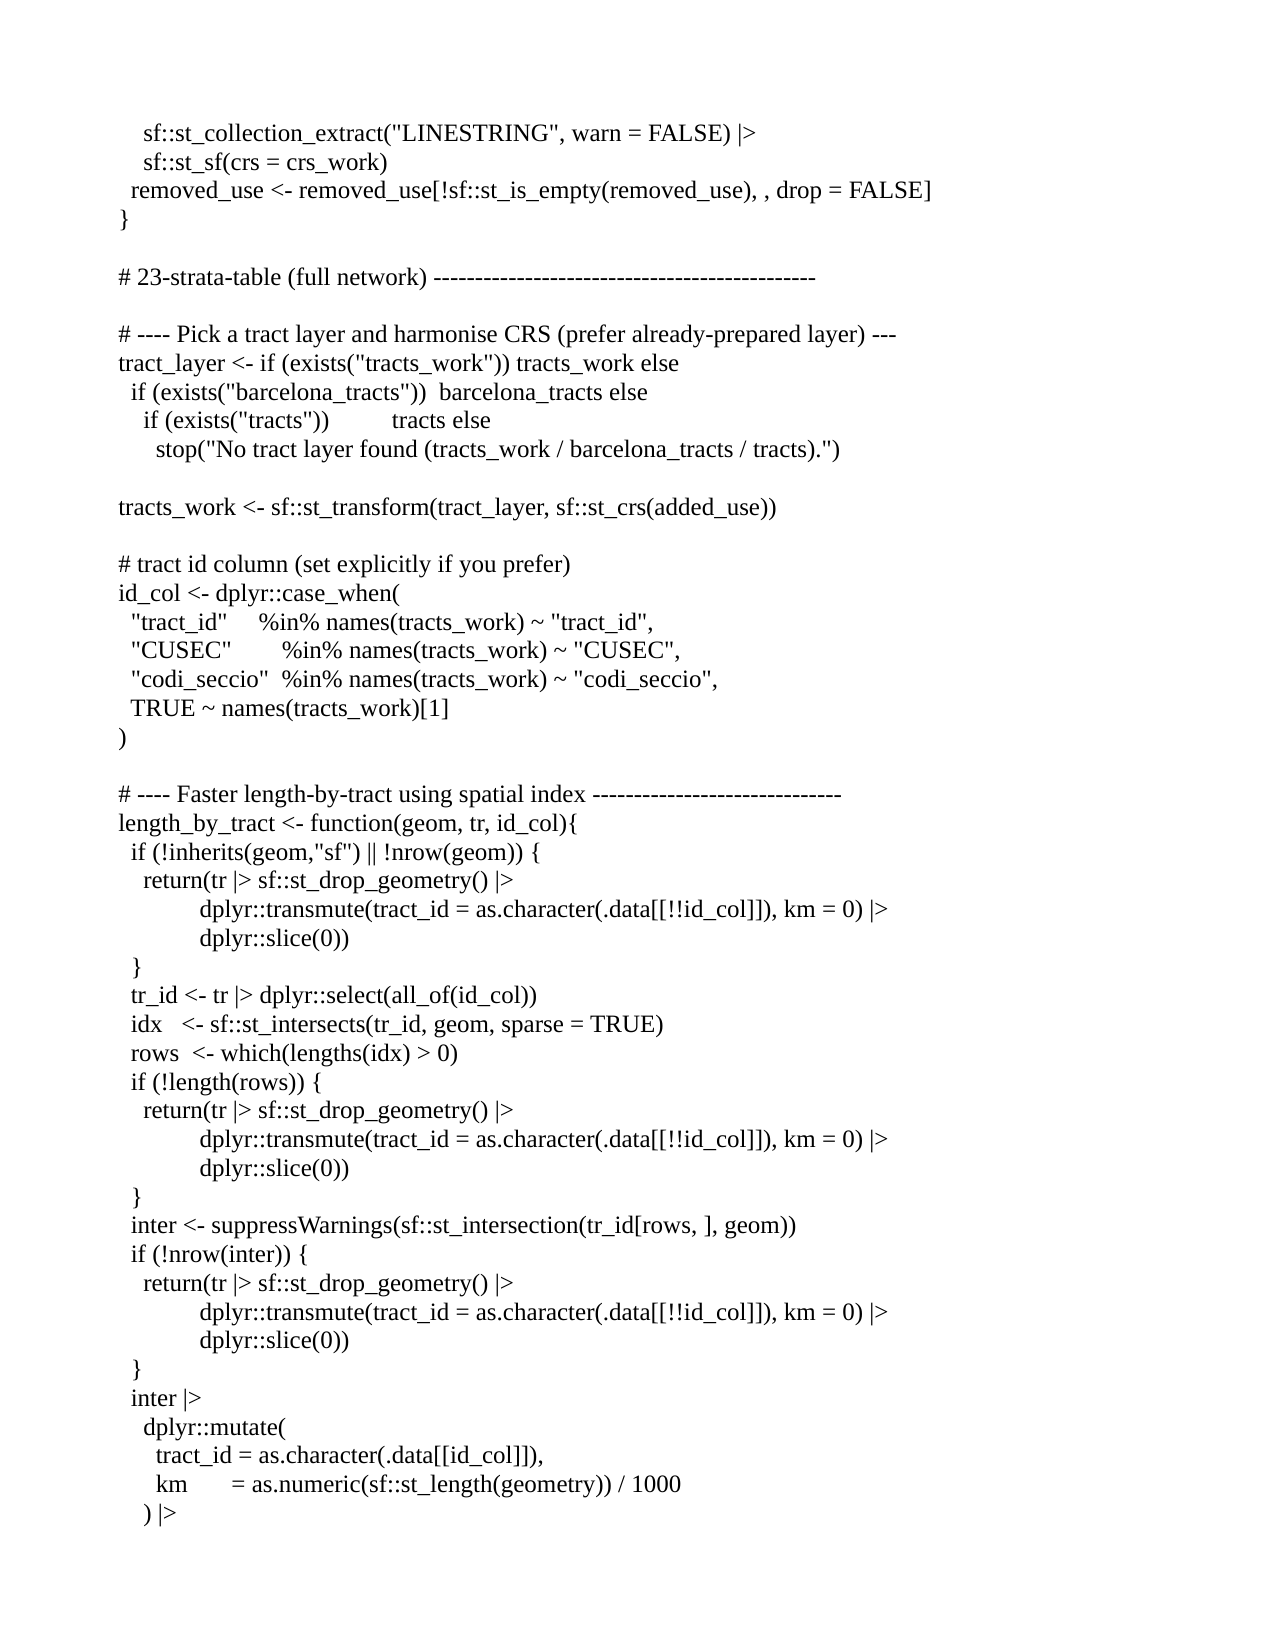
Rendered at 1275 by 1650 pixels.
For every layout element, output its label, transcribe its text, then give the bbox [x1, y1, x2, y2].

text dplyr::transmute(tract_id = as.character(.data[[!!id_col]]), km = 0) |> [118, 1124, 1157, 1153]
text dplyr::slice(0)) [118, 1326, 1157, 1354]
text dplyr::mutate( [118, 1412, 1157, 1441]
text if (!nrow(inter)) { [118, 1239, 1157, 1268]
text dplyr::transmute(tract_id = as.character(.data[[!!id_col]]), km = 0) |> [118, 894, 1157, 923]
text # ---- Faster length-by-tract using spatial index ------------------------------ [118, 779, 1157, 808]
text removed_use <- removed_use[!sf::st_is_empty(removed_use), , drop = FALSE] [118, 176, 1157, 204]
text if (exists("tracts")) tracts else [118, 406, 1157, 434]
text # tract id column (set explicitly if you prefer) [118, 549, 1157, 578]
text } [118, 204, 1157, 233]
text tr_id <- tr |> dplyr::select(all_of(id_col)) [118, 981, 1157, 1009]
text inter <- suppressWarnings(sf::st_intersection(tr_id[rows, ], geom)) [118, 1211, 1157, 1239]
text dplyr::slice(0)) [118, 923, 1157, 952]
text } [118, 1182, 1157, 1211]
text return(tr |> sf::st_drop_geometry() |> [118, 1268, 1157, 1297]
text # 23-strata-table (full network) ---------------------------------------------- [118, 262, 1157, 291]
text idx <- sf::st_intersects(tr_id, geom, sparse = TRUE) [118, 1009, 1157, 1038]
text stop("No tract layer found (tracts_work / barcelona_tracts / tracts).") [118, 434, 1157, 463]
text # ---- Pick a tract layer and harmonise CRS (prefer already-prepared layer) --- [118, 319, 1157, 348]
text "tract_id" %in% names(tracts_work) ~ "tract_id", [118, 607, 1157, 636]
text rows <- which(lengths(idx) > 0) [118, 1038, 1157, 1067]
text if (!inherits(geom,"sf") || !nrow(geom)) { [118, 837, 1157, 866]
text tracts_work <- sf::st_transform(tract_layer, sf::st_crs(added_use)) [118, 492, 1157, 521]
text "CUSEC" %in% names(tracts_work) ~ "CUSEC", [118, 636, 1157, 664]
text sf::st_sf(crs = crs_work) [118, 147, 1157, 176]
text "codi_seccio" %in% names(tracts_work) ~ "codi_seccio", [118, 664, 1157, 693]
text id_col <- dplyr::case_when( [118, 578, 1157, 607]
text TRUE ~ names(tracts_work)[1] [118, 693, 1157, 722]
text tract_layer <- if (exists("tracts_work")) tracts_work else [118, 348, 1157, 377]
text dplyr::slice(0)) [118, 1153, 1157, 1182]
text } [118, 1354, 1157, 1383]
text ) |> [118, 1498, 1157, 1527]
text ) [118, 722, 1157, 751]
text tract_id = as.character(.data[[id_col]]), [118, 1441, 1157, 1469]
text sf::st_collection_extract("LINESTRING", warn = FALSE) |> [118, 118, 1157, 147]
text return(tr |> sf::st_drop_geometry() |> [118, 866, 1157, 894]
text dplyr::transmute(tract_id = as.character(.data[[!!id_col]]), km = 0) |> [118, 1297, 1157, 1326]
text length_by_tract <- function(geom, tr, id_col){ [118, 808, 1157, 837]
text km = as.numeric(sf::st_length(geometry)) / 1000 [118, 1469, 1157, 1498]
text if (!length(rows)) { [118, 1067, 1157, 1096]
text } [118, 952, 1157, 981]
text return(tr |> sf::st_drop_geometry() |> [118, 1096, 1157, 1124]
text if (exists("barcelona_tracts")) barcelona_tracts else [118, 377, 1157, 406]
text inter |> [118, 1383, 1157, 1412]
